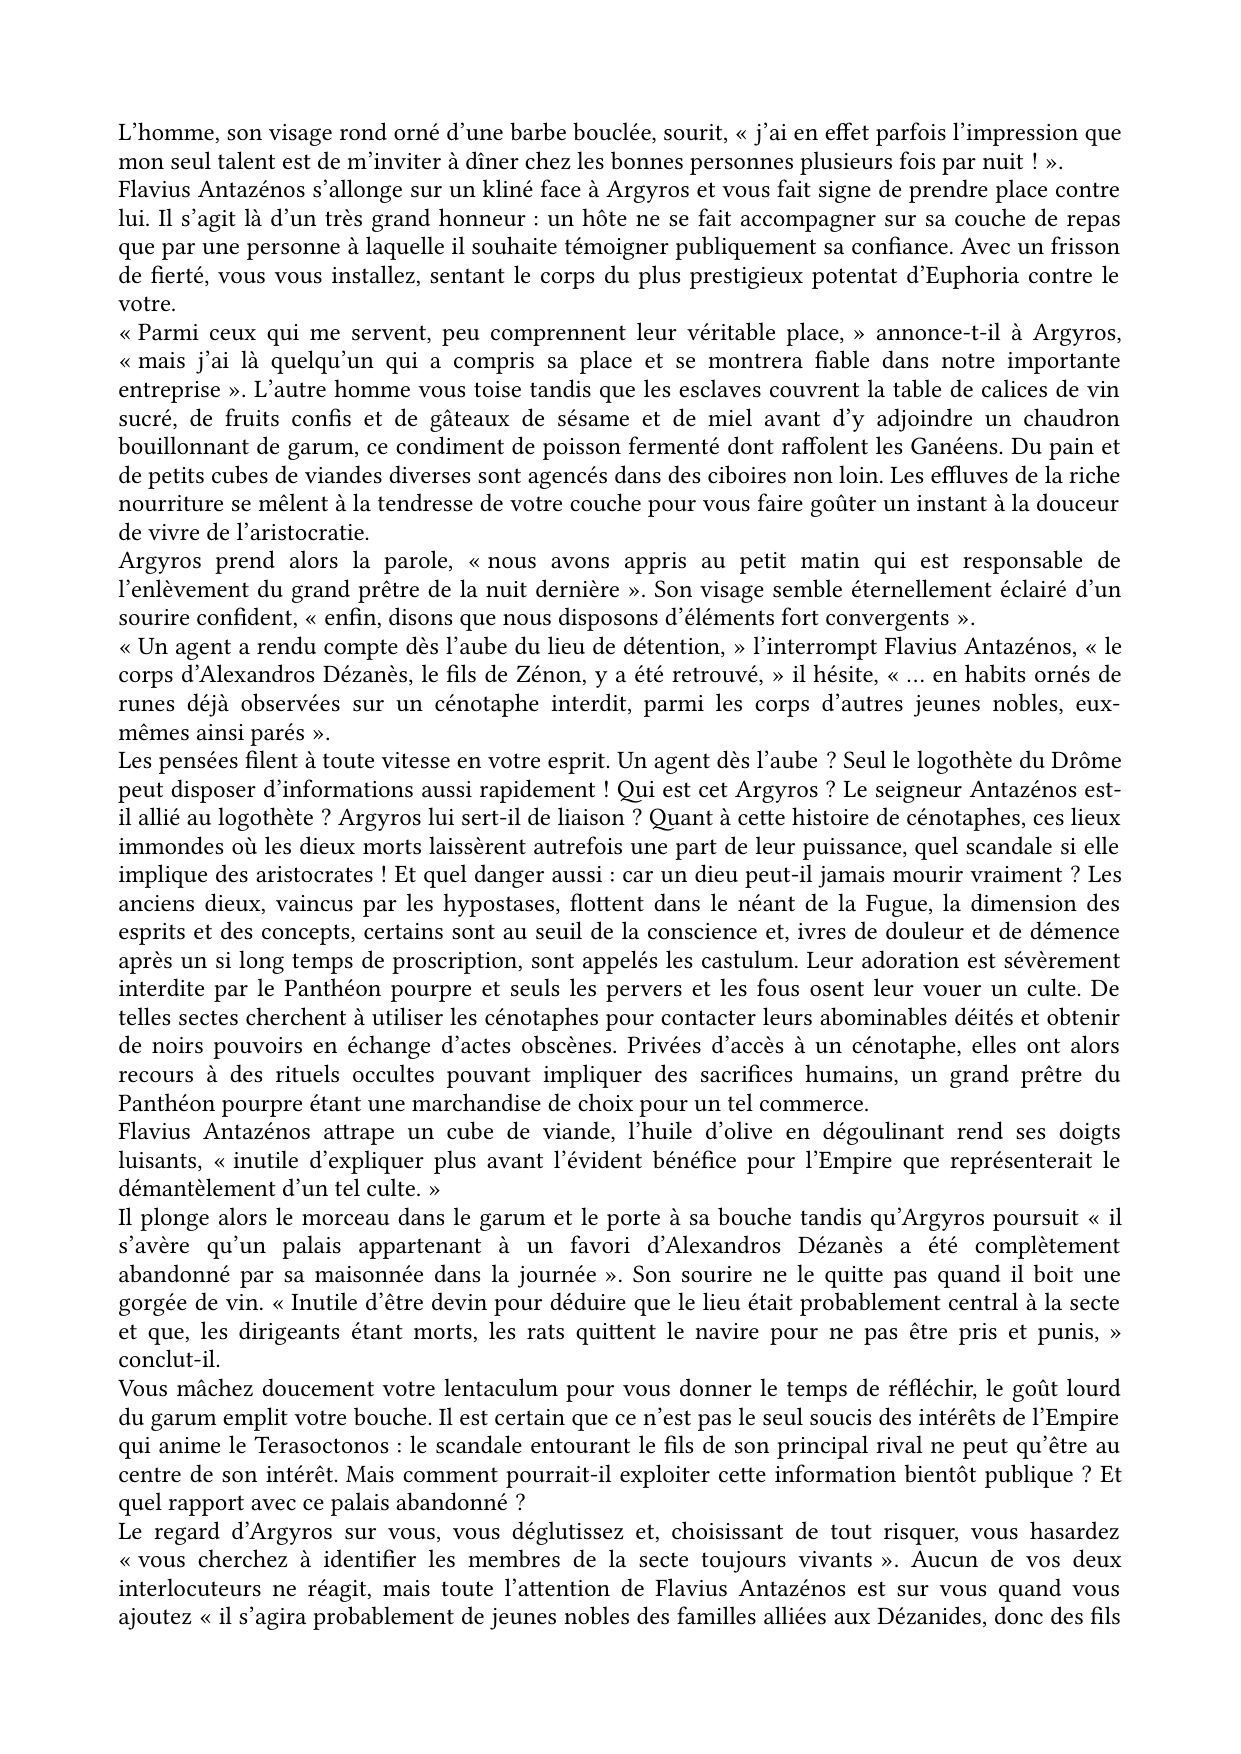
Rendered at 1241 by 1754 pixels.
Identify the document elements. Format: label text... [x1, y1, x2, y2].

text Le regard d’Argyros sur vous, vous déglutissez et, choisissant de tout risquer, vous hasardez « vous cherchez à identifier les membres de la secte toujours vivants ». Aucun de vos deux interlocuteurs ne réagit, mais toute l’attention de Flavius Antazénos est sur vous quand vous ajoutez « il s’agira probablement de jeunes nobles des familles alliées aux Dézanides, donc des fils [118, 1517, 1122, 1631]
text Flavius Antazénos attrape un cube de viande, l’huile d’olive en dégoulinant rend ses doigts luisants, « inutile d’expliquer plus avant l’évident bénéfice pour l’Empire que représenterait le démantèlement d’un tel culte. » [118, 1117, 1122, 1203]
text L’homme, son visage rond orné d’une barbe bouclée, sourit, « j’ai en effet parfois l’impression que mon seul talent est de m’inviter à dîner chez les bonnes personnes plusieurs fois par nuit ! ». [118, 118, 1122, 175]
text Argyros prend alors la parole, « nous avons appris au petit matin qui est responsable de l’enlèvement du grand prêtre de la nuit dernière ». Son visage semble éternellement éclairé d’un sourire confident, « enfin, disons que nous disposons d’éléments fort convergents ». [118, 546, 1122, 632]
text « Parmi ceux qui me servent, peu comprennent leur véritable place, » annonce-t-il à Argyros, « mais j’ai là quelqu’un qui a compris sa place et se montrera fiable dans notre importante entreprise ». L’autre homme vous toise tandis que les esclaves couvrent la table de calices de vin sucré, de fruits confis et de gâteaux de sésame et de miel avant d’y adjoindre un chaudron bouillonnant de garum, ce condiment de poisson fermenté dont raffolent les Ganéens. Du pain et de petits cubes de viandes diverses sont agencés dans des ciboires non loin. Les effluves de la riche nourriture se mêlent à la tendresse de votre couche pour vous faire goûter un instant à la douceur de vivre de l’aristocratie. [118, 318, 1122, 546]
text Vous mâchez doucement votre lentaculum pour vous donner le temps de réfléchir, le goût lourd du garum emplit votre bouche. Il est certain que ce n’est pas le seul soucis des intérêts de l’Empire qui anime le Terasoctonos : le scandale entourant le fils de son principal rival ne peut qu’être au centre de son intérêt. Mais comment pourrait-il exploiter cette information bientôt publique ? Et quel rapport avec ce palais abandonné ? [118, 1374, 1122, 1517]
text Les pensées filent à toute vitesse en votre esprit. Un agent dès l’aube ? Seul le logothète du Drôme peut disposer d’informations aussi rapidement ! Qui est cet Argyros ? Le seigneur Antazénos est-il allié au logothète ? Argyros lui sert-il de liaison ? Quant à cette histoire de cénotaphes, ces lieux immondes où les dieux morts laissèrent autrefois une part de leur puissance, quel scandale si elle implique des aristocrates ! Et quel danger aussi : car un dieu peut-il jamais mourir vraiment ? Les anciens dieux, vaincus par les hypostases, flottent dans le néant de la Fugue, la dimension des esprits et des concepts, certains sont au seuil de la conscience et, ivres de douleur et de démence après un si long temps de proscription, sont appelés les castulum. Leur adoration est sévèrement interdite par le Panthéon pourpre et seuls les pervers et les fous osent leur vouer un culte. De telles sectes cherchent à utiliser les cénotaphes pour contacter leurs abominables déités et obtenir de noirs pouvoirs en échange d’actes obscènes. Privées d’accès à un cénotaphe, elles ont alors recours à des rituels occultes pouvant impliquer des sacrifices humains, un grand prêtre du Panthéon pourpre étant une marchandise de choix pour un tel commerce. [118, 746, 1122, 1117]
text Flavius Antazénos s’allonge sur un kliné face à Argyros et vous fait signe de prendre place contre lui. Il s’agit là d’un très grand honneur : un hôte ne se fait accompagner sur sa couche de repas que par une personne à laquelle il souhaite témoigner publiquement sa confiance. Avec un frisson de fierté, vous vous installez, sentant le corps du plus prestigieux potentat d’Euphoria contre le votre. [118, 175, 1122, 318]
text « Un agent a rendu compte dès l’aube du lieu de détention, » l’interrompt Flavius Antazénos, « le corps d’Alexandros Dézanès, le fils de Zénon, y a été retrouvé, » il hésite, « … en habits ornés de runes déjà observées sur un cénotaphe interdit, parmi les corps d’autres jeunes nobles, eux-mêmes ainsi parés ». [118, 632, 1122, 746]
text Il plonge alors le morceau dans le garum et le porte à sa bouche tandis qu’Argyros poursuit « il s’avère qu’un palais appartenant à un favori d’Alexandros Dézanès a été complètement abandonné par sa maisonnée dans la journée ». Son sourire ne le quitte pas quand il boit une gorgée de vin. « Inutile d’être devin pour déduire que le lieu était probablement central à la secte et que, les dirigeants étant morts, les rats quittent le navire pour ne pas être pris et punis, » conclut-il. [118, 1203, 1122, 1374]
